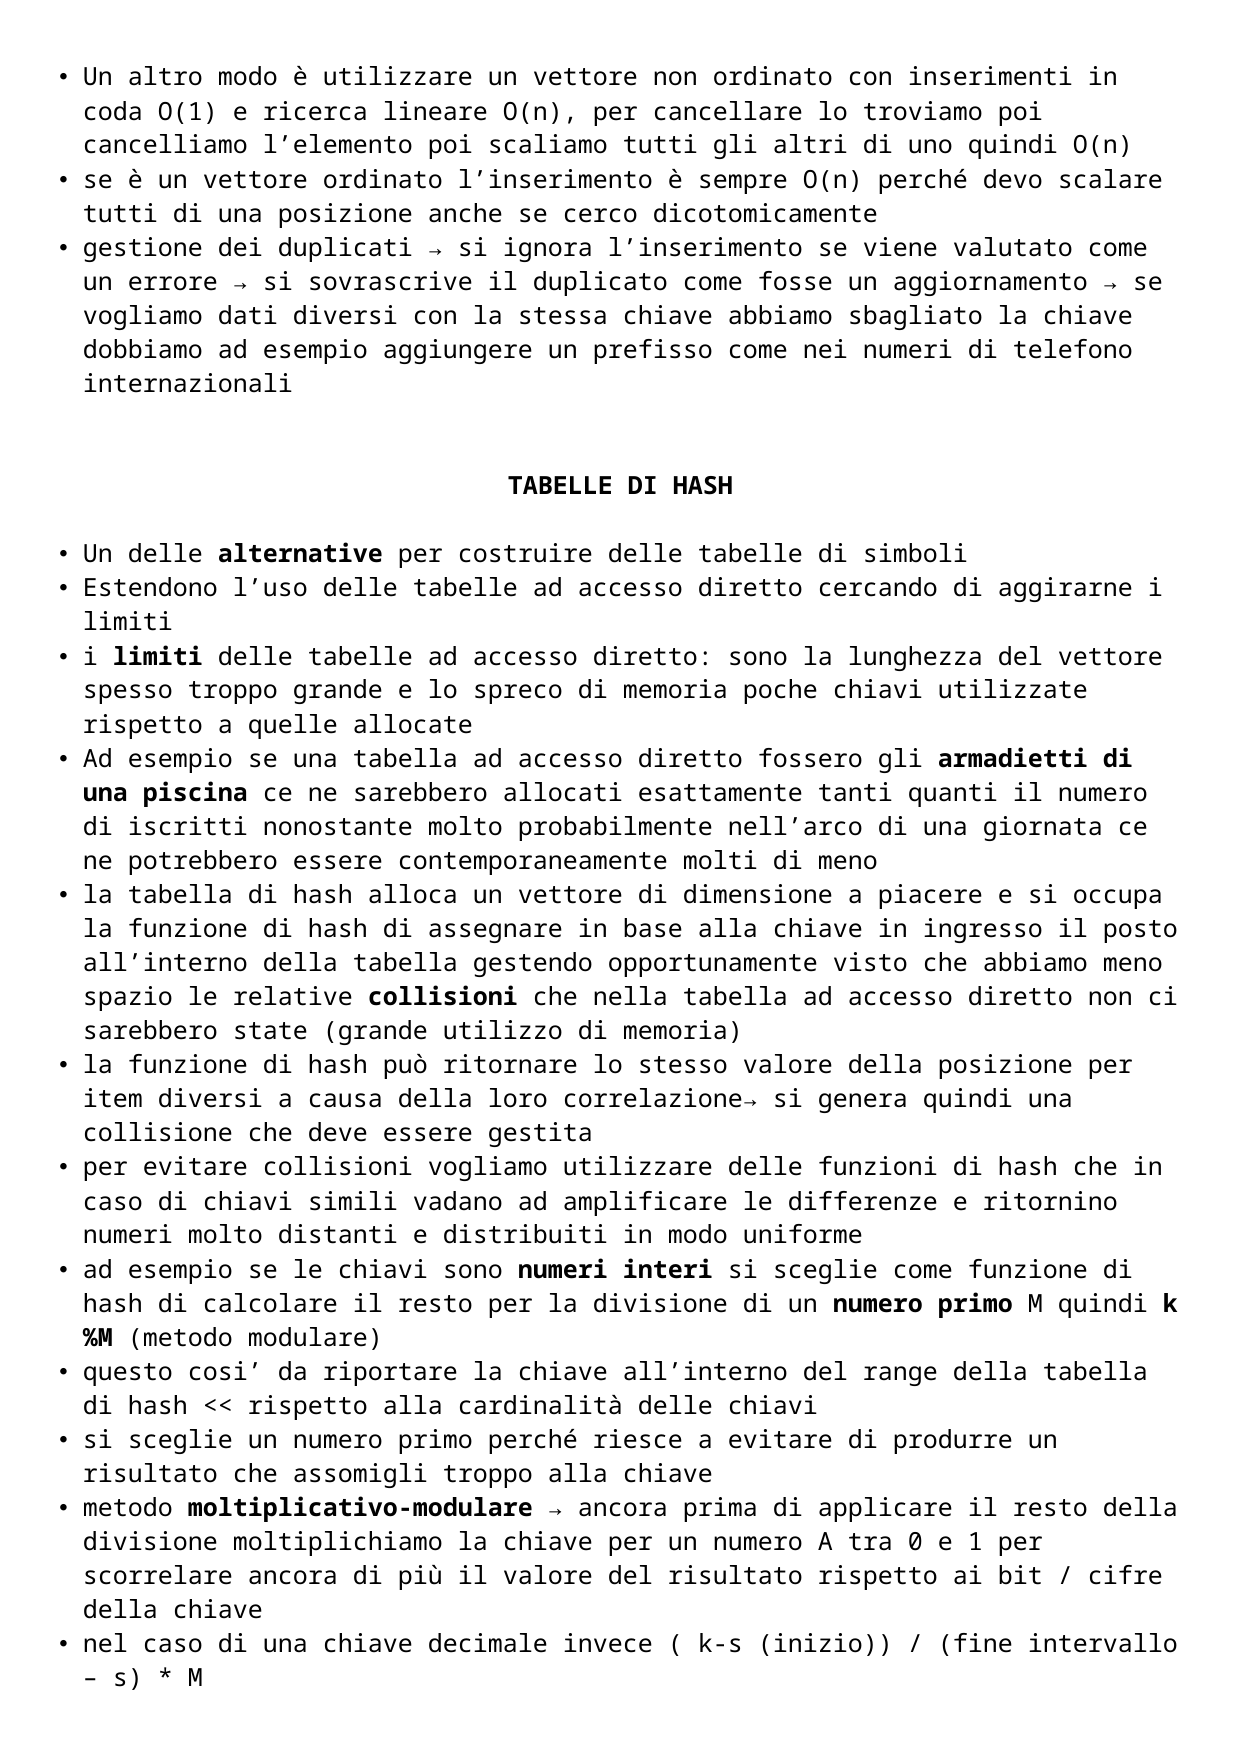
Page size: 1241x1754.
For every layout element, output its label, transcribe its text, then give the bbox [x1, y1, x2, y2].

list nel caso di una chiave decimale invece ( k-s (inizio)) / (fine intervallo – s) * M [59, 1626, 1181, 1694]
list la tabella di hash alloca un vettore di dimensione a piacere e si occupa la funzione di hash di assegnare in base alla chiave in ingresso il posto all’interno della tabella gestendo opportunamente visto che abbiamo meno spazio le relative collisioni che nella tabella ad accesso diretto non ci sarebbero state (grande utilizzo di memoria) [59, 877, 1181, 1047]
list i limiti delle tabelle ad accesso diretto: sono la lunghezza del vettore spesso troppo grande e lo spreco di memoria poche chiavi utilizzate rispetto a quelle allocate [59, 638, 1181, 740]
list la funzione di hash può ritornare lo stesso valore della posizione per item diversi a causa della loro correlazione→ si genera quindi una collisione che deve essere gestita [59, 1047, 1181, 1149]
list Un delle alternative per costruire delle tabelle di simboli [59, 536, 1181, 570]
list gestione dei duplicati → si ignora l’inserimento se viene valutato come un errore → si sovrascrive il duplicato come fosse un aggiornamento → se vogliamo dati diversi con la stessa chiave abbiamo sbagliato la chiave dobbiamo ad esempio aggiungere un prefisso come nei numeri di telefono internazionali [59, 229, 1181, 400]
list se è un vettore ordinato l’inserimento è sempre O(n) perché devo scalare tutti di una posizione anche se cerco dicotomicamente [59, 161, 1181, 229]
list per evitare collisioni vogliamo utilizzare delle funzioni di hash che in caso di chiavi simili vadano ad amplificare le differenze e ritornino numeri molto distanti e distribuiti in modo uniforme [59, 1149, 1181, 1251]
list Ad esempio se una tabella ad accesso diretto fossero gli armadietti di una piscina ce ne sarebbero allocati esattamente tanti quanti il numero di iscritti nonostante molto probabilmente nell’arco di una giornata ce ne potrebbero essere contemporaneamente molti di meno [59, 740, 1181, 877]
list ad esempio se le chiavi sono numeri interi si sceglie come funzione di hash di calcolare il resto per la divisione di un numero primo M quindi k%M (metodo modulare) [59, 1251, 1181, 1353]
list Un altro modo è utilizzare un vettore non ordinato con inserimenti in coda O(1) e ricerca lineare O(n), per cancellare lo troviamo poi cancelliamo l’elemento poi scaliamo tutti gli altri di uno quindi O(n) [59, 59, 1181, 161]
text TABELLE DI HASH [59, 468, 1181, 502]
list metodo moltiplicativo-modulare → ancora prima di applicare il resto della divisione moltiplichiamo la chiave per un numero A tra 0 e 1 per scorrelare ancora di più il valore del risultato rispetto ai bit / cifre della chiave [59, 1490, 1181, 1626]
list si sceglie un numero primo perché riesce a evitare di produrre un risultato che assomigli troppo alla chiave [59, 1422, 1181, 1490]
list Estendono l’uso delle tabelle ad accesso diretto cercando di aggirarne i limiti [59, 570, 1181, 638]
list questo cosi’ da riportare la chiave all’interno del range della tabella di hash << rispetto alla cardinalità delle chiavi [59, 1353, 1181, 1422]
